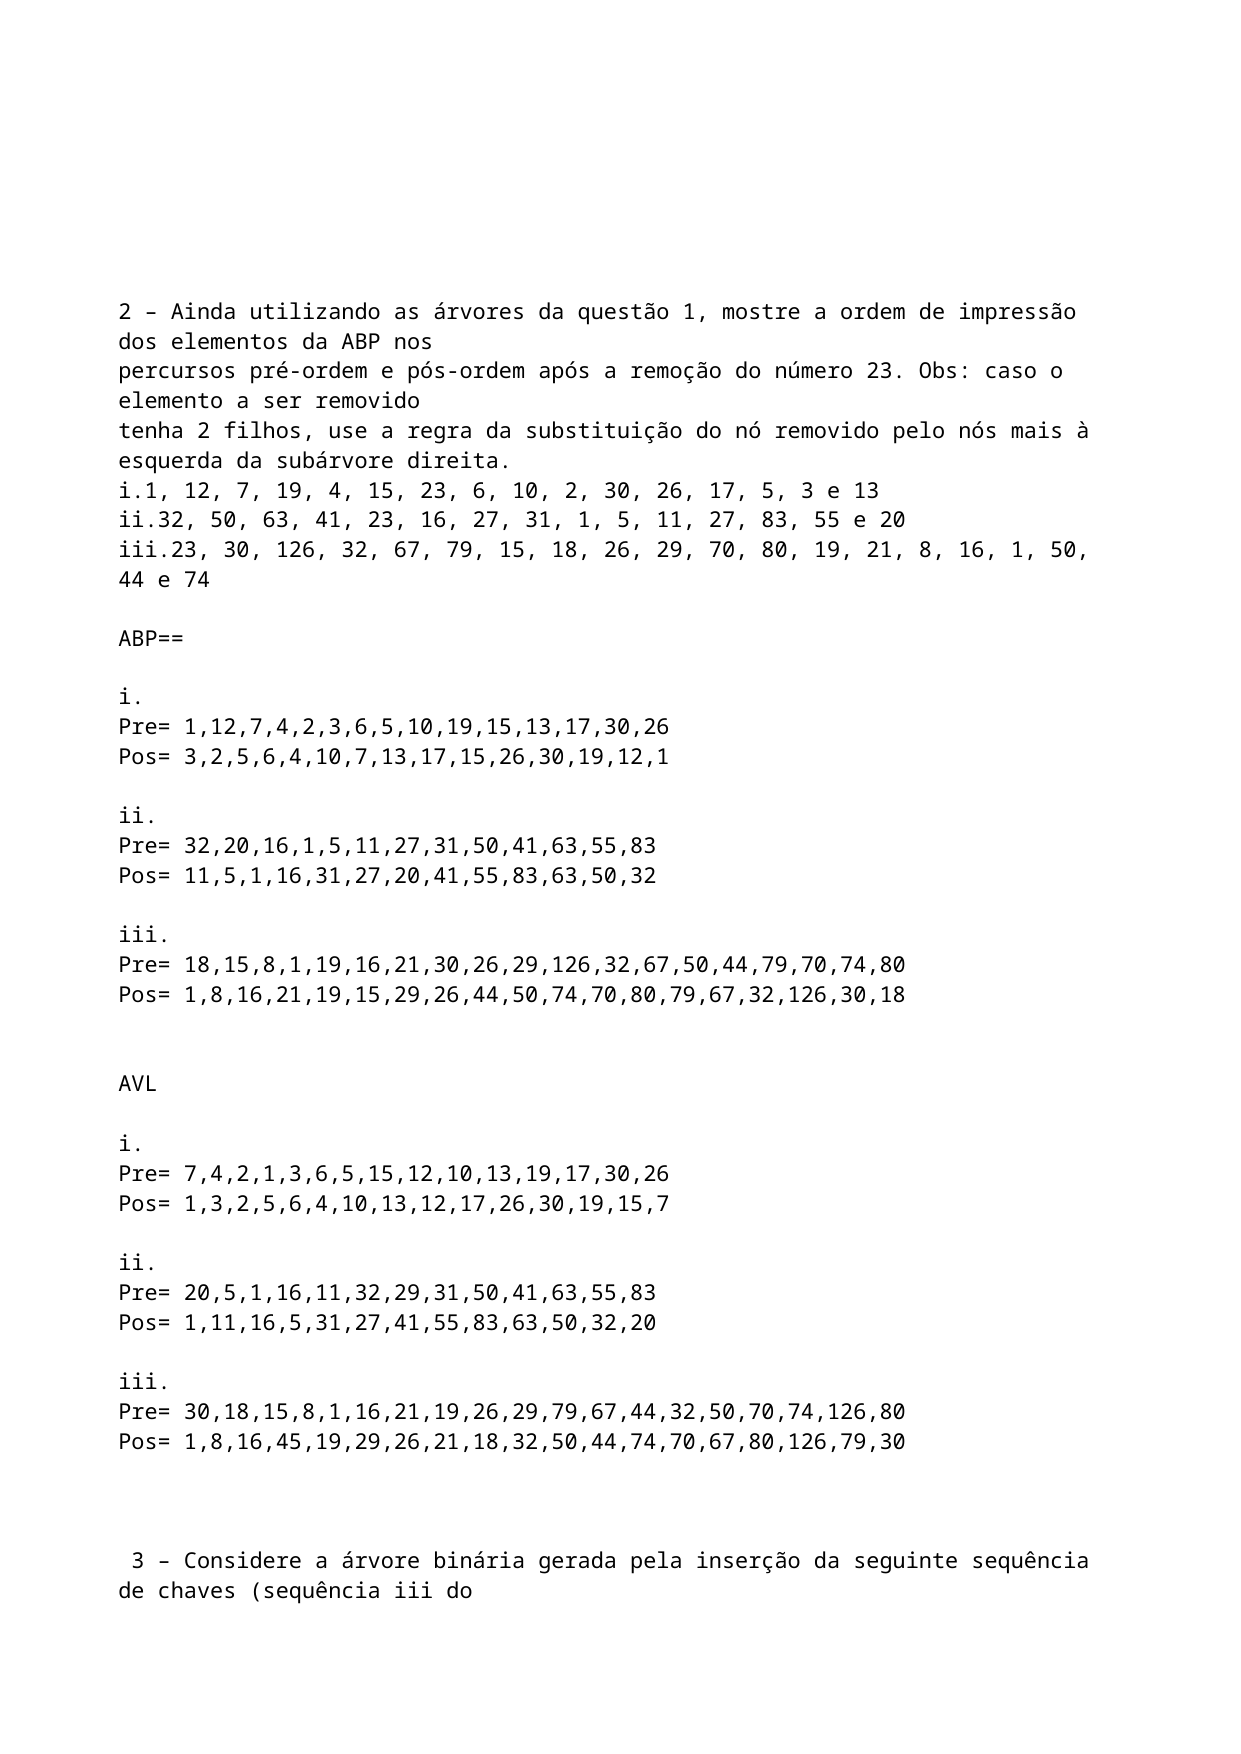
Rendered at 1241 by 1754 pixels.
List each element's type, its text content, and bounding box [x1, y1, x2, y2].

text Pos= 1,8,16,45,19,29,26,21,18,32,50,44,74,70,67,80,126,79,30 [118, 1426, 1122, 1456]
text i.1, 12, 7, 19, 4, 15, 23, 6, 10, 2, 30, 26, 17, 5, 3 e 13 [118, 474, 1122, 504]
text Pre= 7,4,2,1,3,6,5,15,12,10,13,19,17,30,26 [118, 1158, 1122, 1187]
text Pos= 1,3,2,5,6,4,10,13,12,17,26,30,19,15,7 [118, 1187, 1122, 1217]
text Pre= 18,15,8,1,19,16,21,30,26,29,126,32,67,50,44,79,70,74,80 [118, 949, 1122, 979]
text Pos= 11,5,1,16,31,27,20,41,55,83,63,50,32 [118, 860, 1122, 889]
text iii. [118, 919, 1122, 949]
text Pre= 1,12,7,4,2,3,6,5,10,19,15,13,17,30,26 [118, 711, 1122, 741]
text ABP== [118, 622, 1122, 652]
text ii. [118, 1247, 1122, 1277]
text 2 – Ainda utilizando as árvores da questão 1, mostre a ordem de impressão dos elementos da ABP nos [118, 296, 1122, 355]
text iii. [118, 1366, 1122, 1396]
text Pre= 32,20,16,1,5,11,27,31,50,41,63,55,83 [118, 830, 1122, 860]
text i. [118, 1128, 1122, 1158]
text Pre= 20,5,1,16,11,32,29,31,50,41,63,55,83 [118, 1277, 1122, 1307]
text Pos= 1,11,16,5,31,27,41,55,83,63,50,32,20 [118, 1307, 1122, 1336]
text percursos pré-ordem e pós-ordem após a remoção do número 23. Obs: caso o elemento a ser removido [118, 355, 1122, 415]
text 3 – Considere a árvore binária gerada pela inserção da seguinte sequência de chaves (sequência iii do [118, 1545, 1122, 1604]
text Pos= 3,2,5,6,4,10,7,13,17,15,26,30,19,12,1 [118, 741, 1122, 770]
text tenha 2 filhos, use a regra da substituição do nó removido pelo nós mais à esquerda da subárvore direita. [118, 415, 1122, 474]
text Pre= 30,18,15,8,1,16,21,19,26,29,79,67,44,32,50,70,74,126,80 [118, 1396, 1122, 1426]
text i. [118, 681, 1122, 711]
text iii.23, 30, 126, 32, 67, 79, 15, 18, 26, 29, 70, 80, 19, 21, 8, 16, 1, 50, 44 e 74 [118, 534, 1122, 594]
text ii. [118, 800, 1122, 830]
text Pos= 1,8,16,21,19,15,29,26,44,50,74,70,80,79,67,32,126,30,18 [118, 979, 1122, 1009]
text ii.32, 50, 63, 41, 23, 16, 27, 31, 1, 5, 11, 27, 83, 55 e 20 [118, 504, 1122, 534]
text AVL [118, 1068, 1122, 1098]
